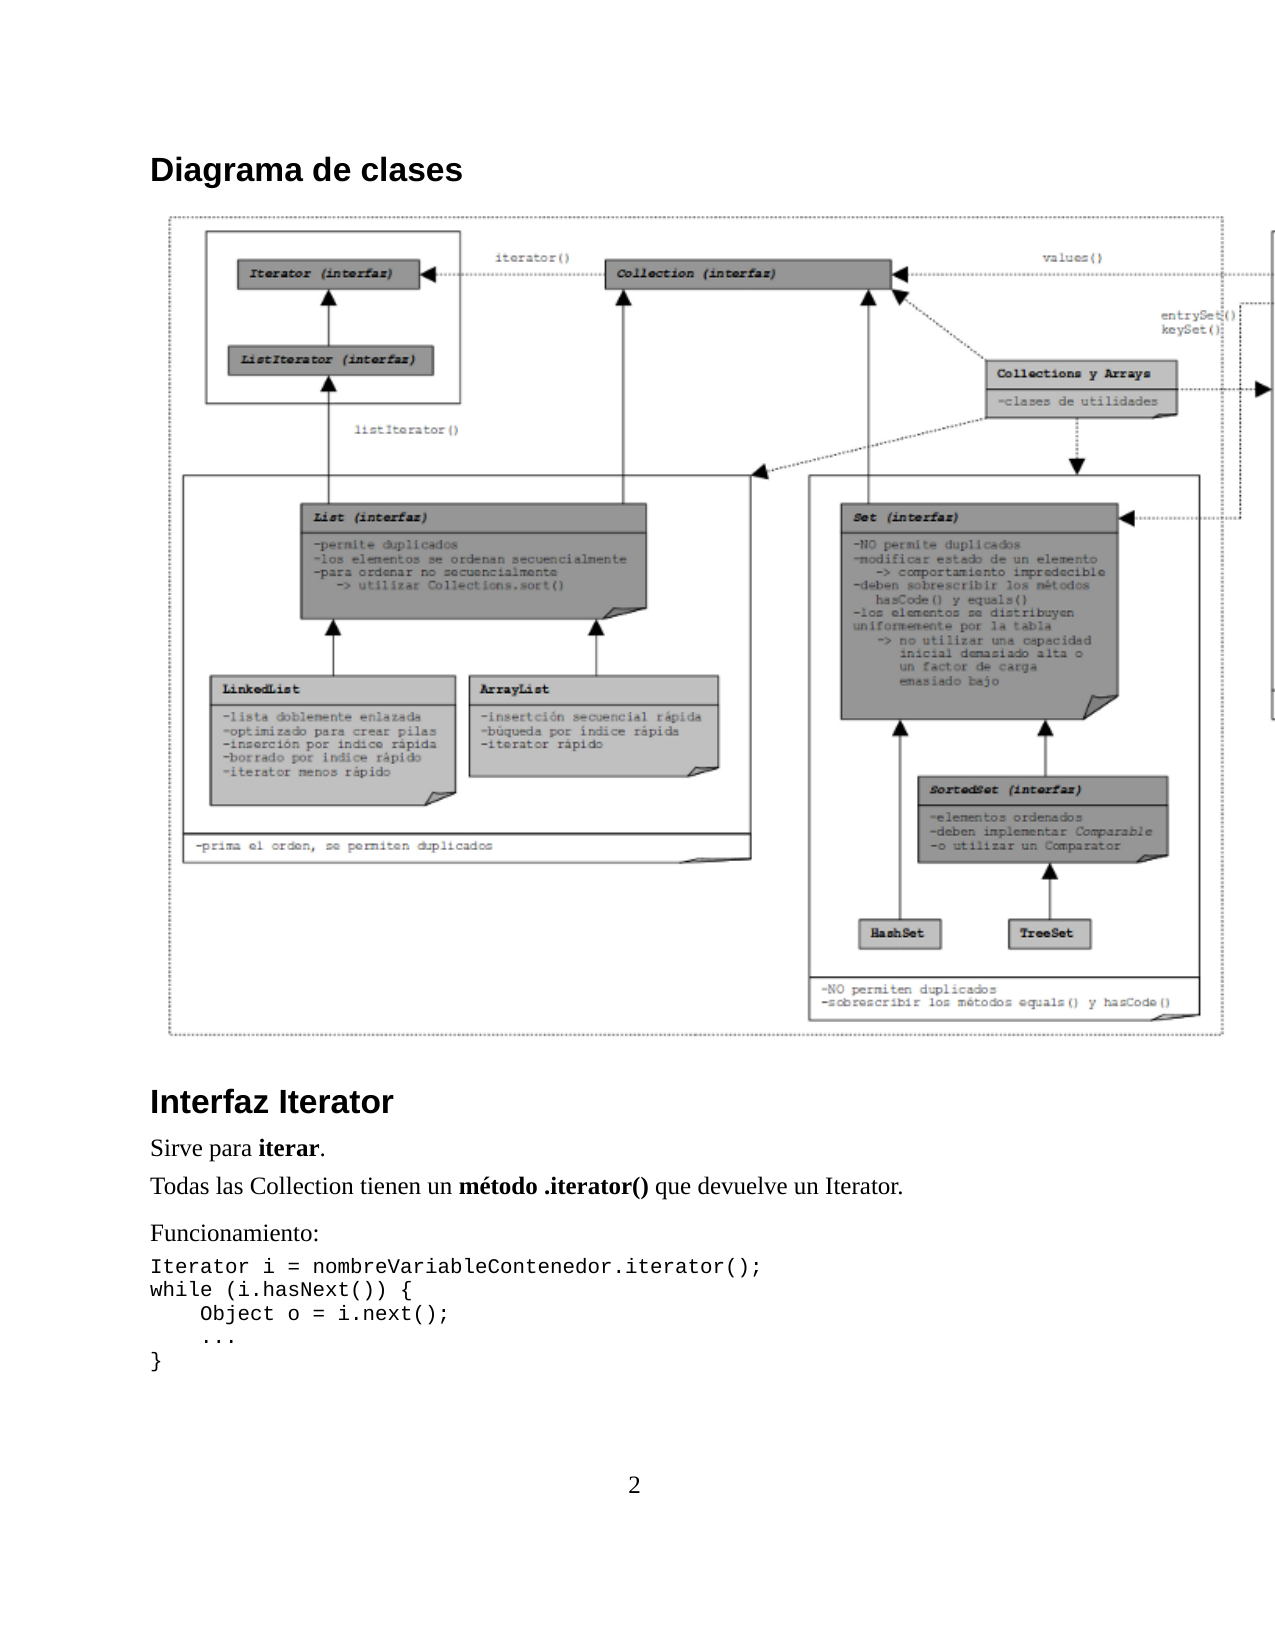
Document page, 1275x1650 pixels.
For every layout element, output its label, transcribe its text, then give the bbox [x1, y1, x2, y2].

text while (i.hasNext()) { [150, 1279, 1125, 1303]
text } [150, 1350, 1125, 1374]
subtitle Diagrama de clases [150, 150, 1125, 189]
picture [150, 201, 1275, 1058]
text Todas las Collection tienen un método .iterator() que devuelve un Iterator. [150, 1171, 1125, 1200]
text Sirve para iterar. [150, 1133, 1125, 1162]
subtitle Interfaz Iterator [150, 1082, 1125, 1121]
text Object o = i.next(); [150, 1303, 1125, 1327]
text Funcionamiento: [150, 1218, 1125, 1247]
text Iterator i = nombreVariableContenedor.iterator(); [150, 1256, 1125, 1279]
text ... [150, 1327, 1125, 1350]
